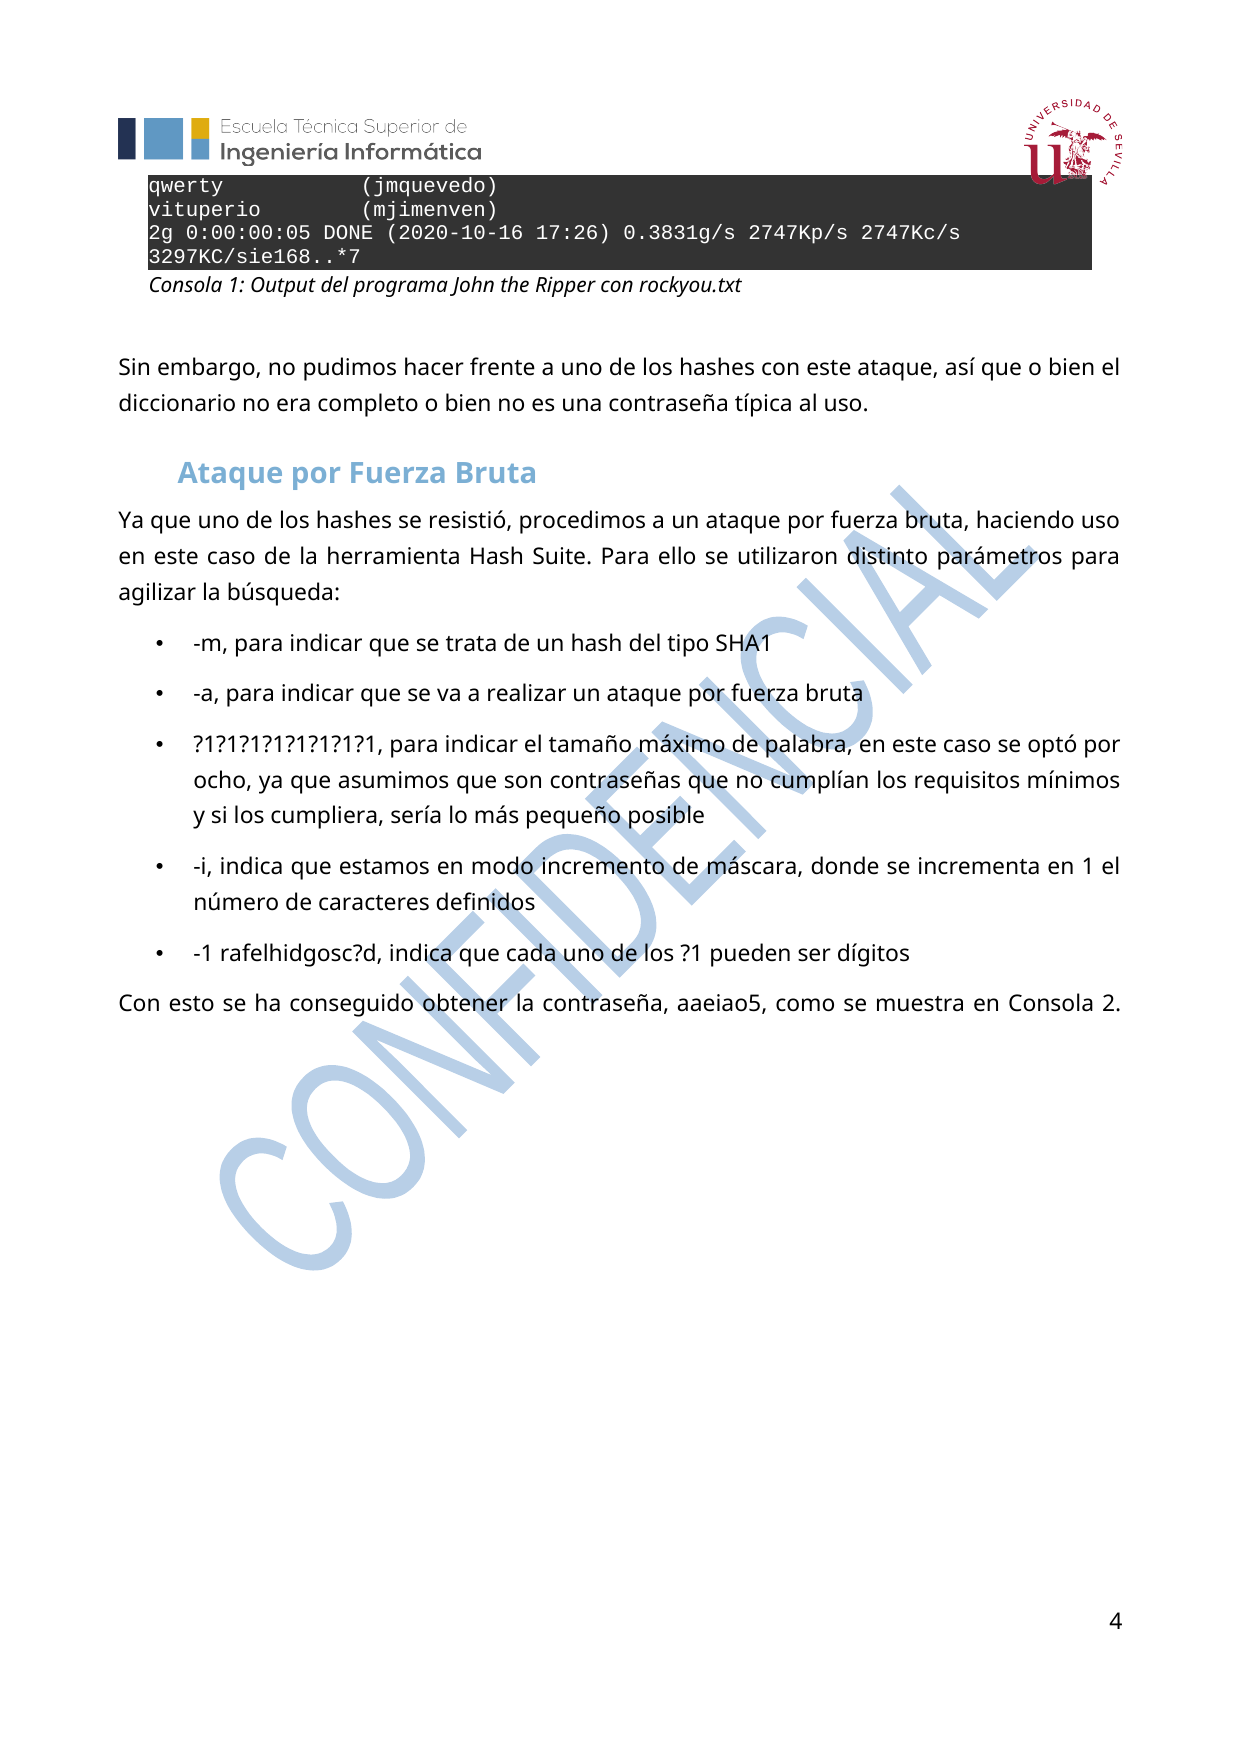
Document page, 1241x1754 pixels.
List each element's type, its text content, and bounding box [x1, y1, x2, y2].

list -1 rafelhidgosc?d, indica que cada uno de los ?1 pueden ser dígitos [631, 936, 1122, 968]
list -m, para indicar que se trata de un hash del tipo SHA1 [910, 627, 1122, 658]
list -m, para indicar que se trata de un hash del tipo SHA1 [857, 627, 911, 658]
list ?1?1?1?1?1?1?1?1, para indicar el tamaño máximo de palabra, en este caso se optó por ocho, ya que asumimos que son contraseñas que no cumplían los requisitos mínimos y si los cumpliera, sería lo más pequeño posible [681, 728, 786, 773]
picture [118, 118, 481, 167]
text Sin embargo, no pudimos hacer frente a uno de los hashes con este ataque, así que o bien el diccionario no era completo o bien no es una contraseña típica al uso. [118, 351, 1122, 418]
list -a, para indicar que se va a realizar un ataque por fuerza bruta [762, 677, 1122, 708]
list -i, indica que estamos en modo incremento de máscara, donde se incrementa en 1 el número de caracteres definidos [535, 850, 640, 917]
list -i, indica que estamos en modo incremento de máscara, donde se incrementa en 1 el número de caracteres definidos [610, 850, 1122, 917]
list -1 rafelhidgosc?d, indica que cada uno de los ?1 pueden ser dígitos [545, 936, 608, 968]
text Con esto se ha conseguido obtener la contraseña, aaeiao5, como se muestra en Consola 2. [498, 987, 1122, 1054]
list ?1?1?1?1?1?1?1?1, para indicar el tamaño máximo de palabra, en este caso se optó por ocho, ya que asumimos que son contraseñas que no cumplían los requisitos mínimos y si los cumpliera, sería lo más pequeño posible [688, 728, 1122, 831]
list -a, para indicar que se va a realizar un ataque por fuerza bruta [156, 677, 720, 708]
list -m, para indicar que se trata de un hash del tipo SHA1 [757, 627, 866, 658]
text Consola 1: Output del programa John the Ripper con rockyou.txt [148, 270, 1092, 298]
list -a, para indicar que se va a realizar un ataque por fuerza bruta [709, 677, 764, 708]
text Con esto se ha conseguido obtener la contraseña, aaeiao5, como se muestra en Consola 2. [421, 987, 517, 1054]
list ?1?1?1?1?1?1?1?1, para indicar el tamaño máximo de palabra, en este caso se optó por ocho, ya que asumimos que son contraseñas que no cumplían los requisitos mínimos y si los cumpliera, sería lo más pequeño posible [156, 728, 749, 831]
picture [1024, 99, 1123, 185]
list -1 rafelhidgosc?d, indica que cada uno de los ?1 pueden ser dígitos [156, 936, 446, 968]
list -1 rafelhidgosc?d, indica que cada uno de los ?1 pueden ser dígitos [447, 936, 555, 968]
text Ya que uno de los hashes se resistió, procedimos a un ataque por fuerza bruta, haciendo uso en este caso de la herramienta Hash Suite. Para ello se utilizaron distinto parámetros para agilizar la búsqueda: [118, 504, 1122, 607]
subtitle Ataque por Fuerza Bruta [177, 452, 1122, 492]
list -m, para indicar que se trata de un hash del tipo SHA1 [156, 627, 752, 658]
text Con esto se ha conseguido obtener la contraseña, aaeiao5, como se muestra en Consola 2. [118, 987, 468, 1054]
list -i, indica que estamos en modo incremento de máscara, donde se incrementa en 1 el número de caracteres definidos [156, 850, 557, 917]
